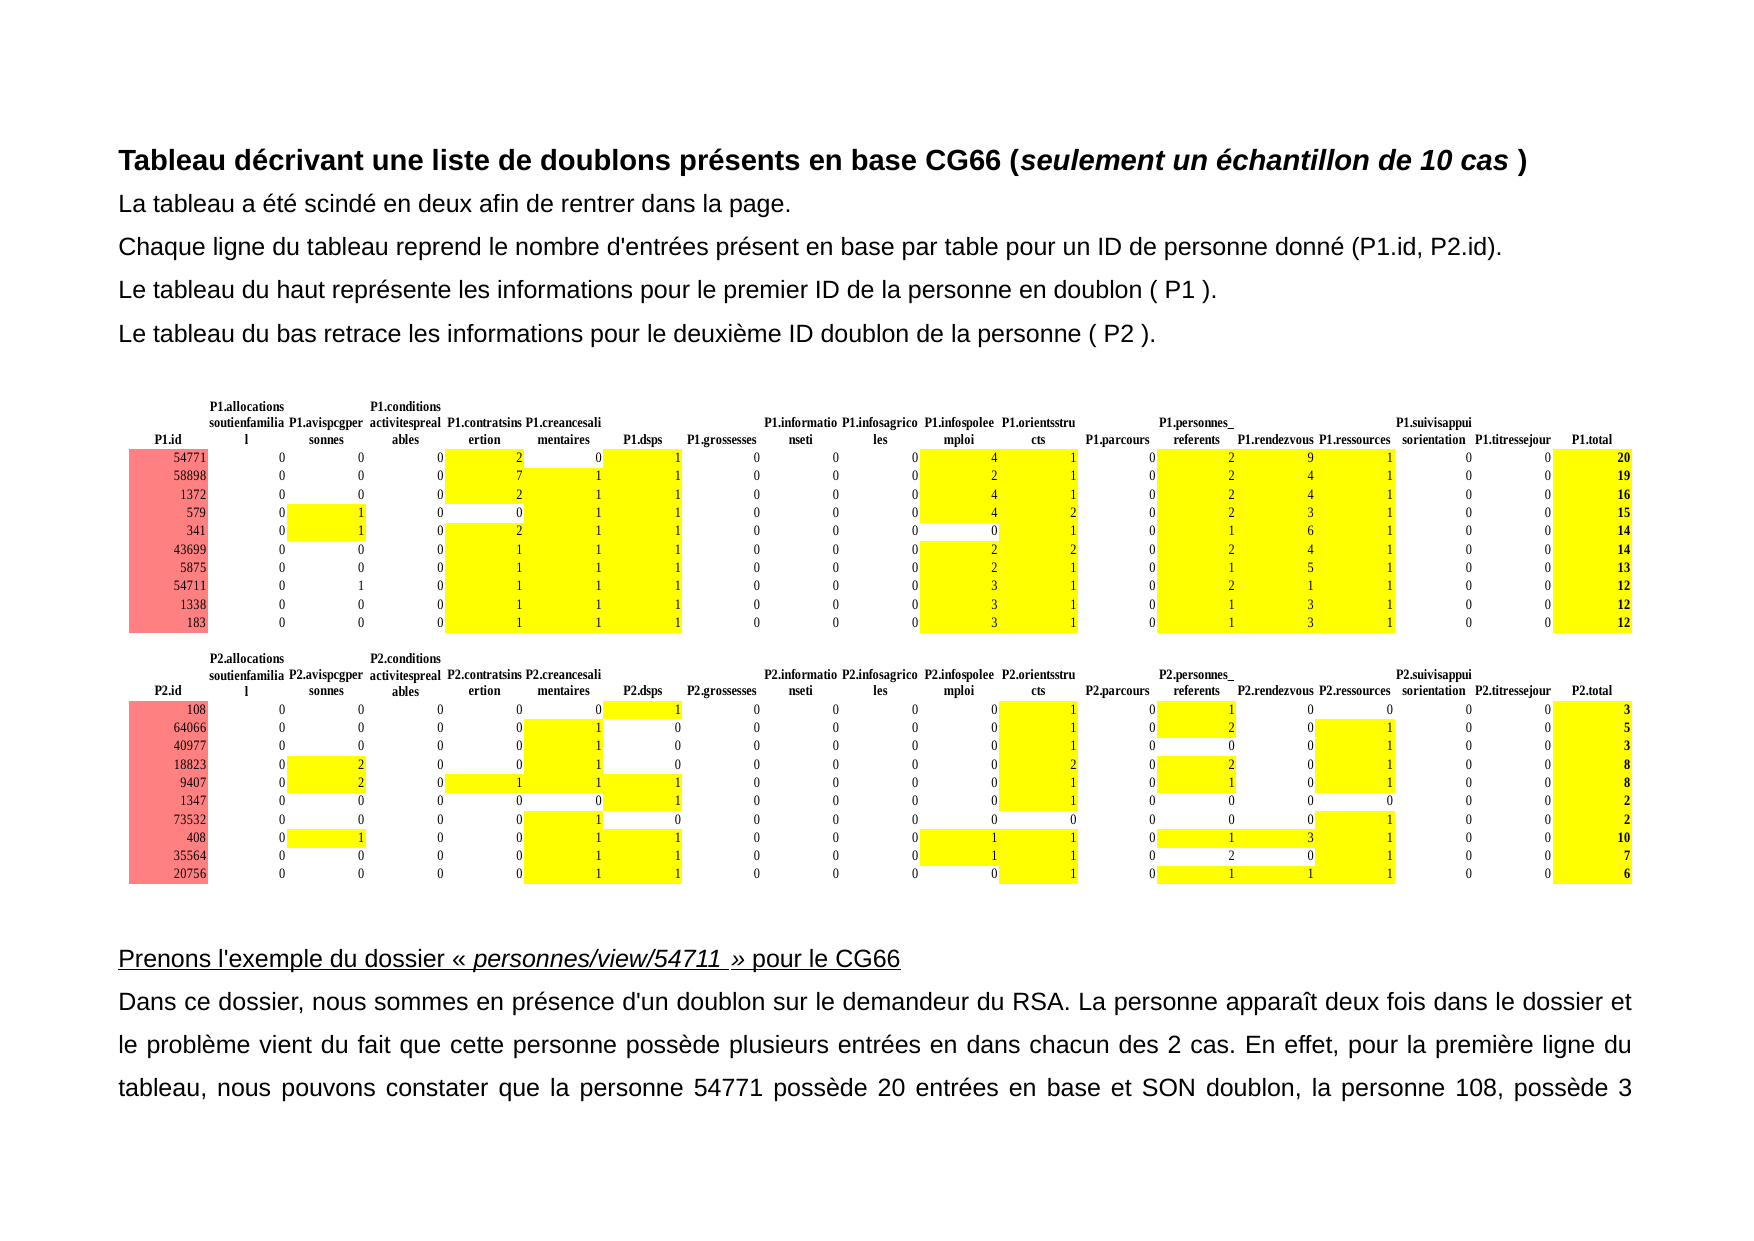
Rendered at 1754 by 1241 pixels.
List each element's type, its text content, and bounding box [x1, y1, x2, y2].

text Prenons l'exemple du dossier « personnes/view/54711 » pour le CG66 [118, 943, 1636, 972]
text Le tableau du haut représente les informations pour le premier ID de la personne en doublon ( P1 ). [118, 275, 1636, 304]
text Dans ce dossier, nous sommes en présence d'un doublon sur le demandeur du RSA. La personne apparaît deux fois dans le dossier et le problème vient du fait que cette personne possède plusieurs entrées en dans chacun des 2 cas. En effet, pour la première ligne du tableau, nous pouvons constater que la personne 54771 possède 20 entrées en base et SON doublon, la personne 108, possède 3 [118, 987, 1636, 1102]
text La tableau a été scindé en deux afin de rentrer dans la page. [118, 189, 1636, 218]
subtitle Tableau décrivant une liste de doublons présents en base CG66 (seulement un échantillon de 10 cas ) [118, 143, 1636, 177]
text Chaque ligne du tableau reprend le nombre d'entrées présent en base par table pour un ID de personne donné (P1.id, P2.id). [118, 232, 1636, 261]
text Le tableau du bas retrace les informations pour le deuxième ID doublon de la personne ( P2 ). [118, 318, 1636, 347]
